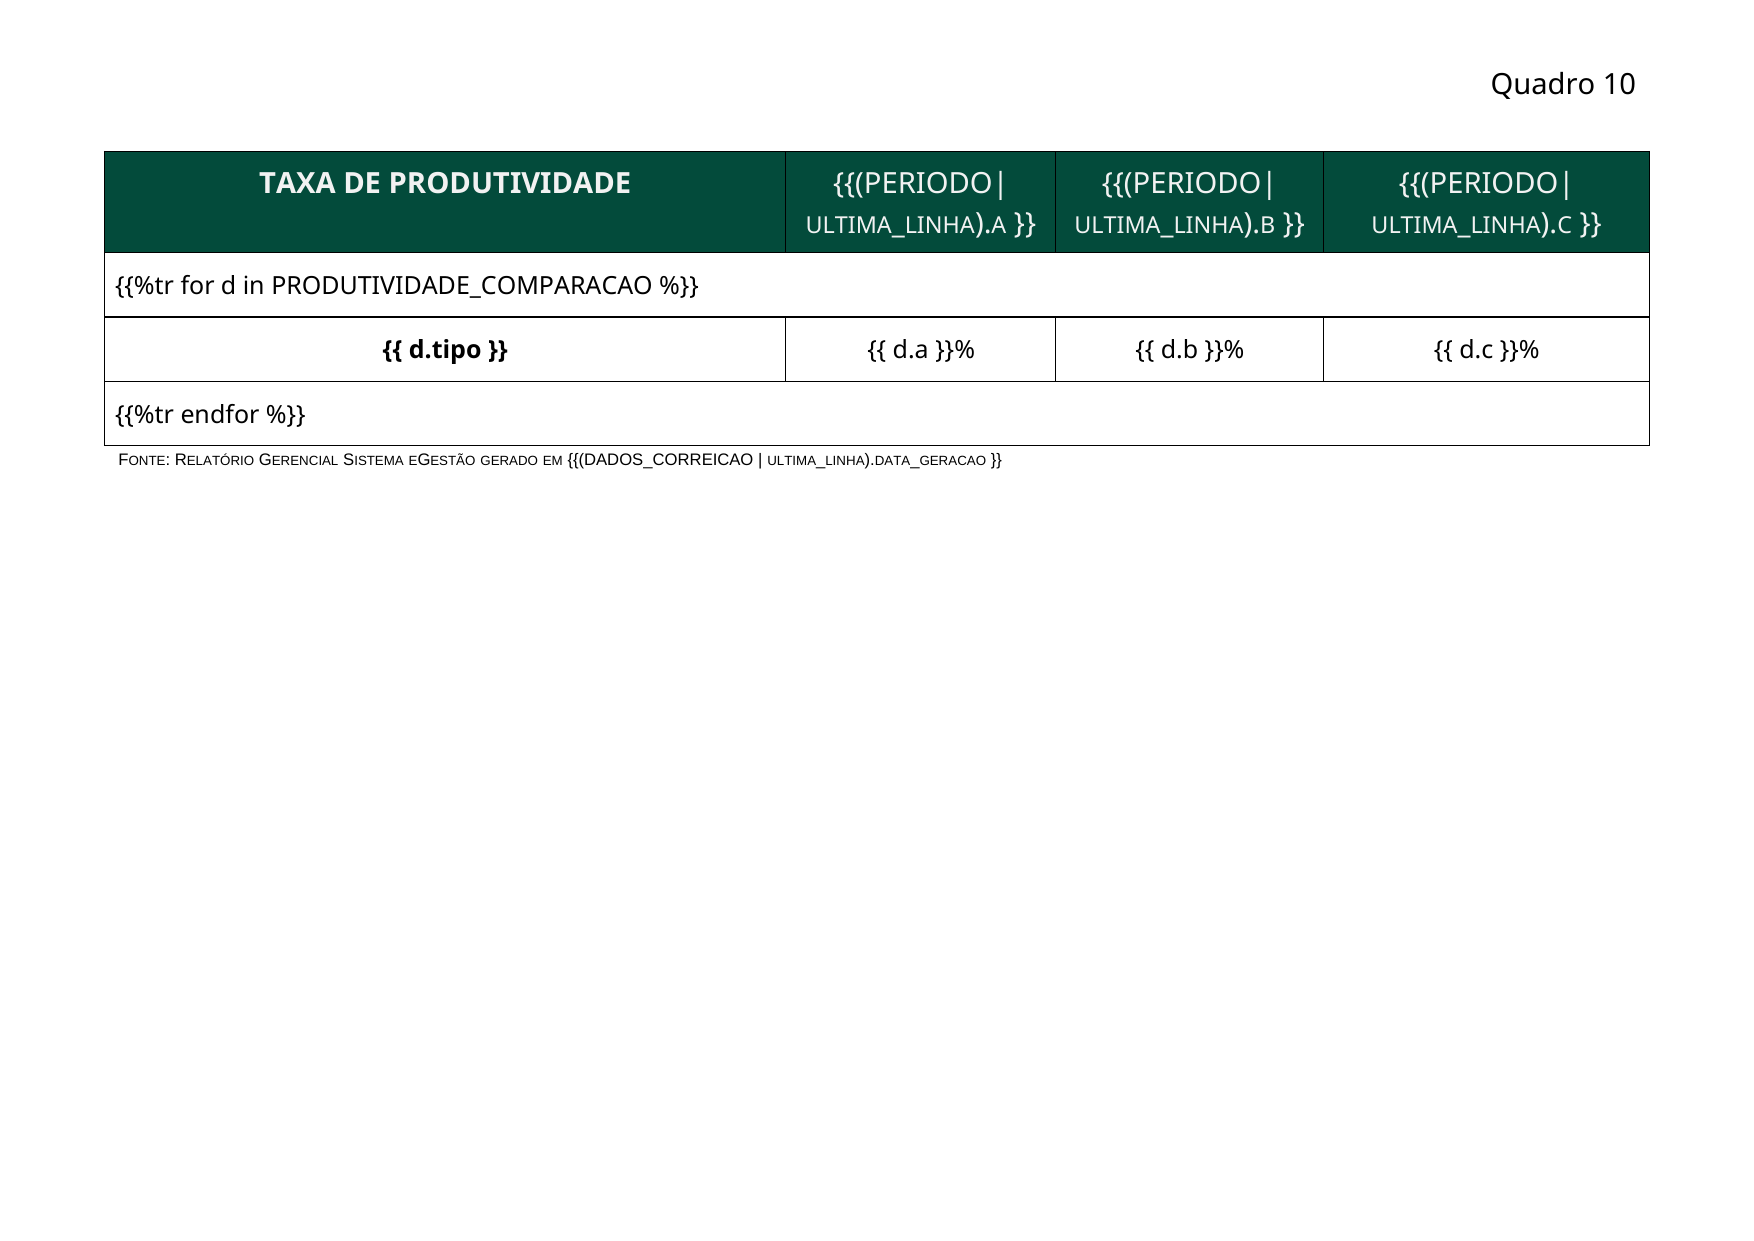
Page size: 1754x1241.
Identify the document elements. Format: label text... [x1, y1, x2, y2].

table_cell {{ d.b }}% [1056, 318, 1323, 381]
table_header TAXA DE PRODUTIVIDADE [105, 152, 785, 252]
table_cell {{ d.a }}% [786, 318, 1055, 381]
table_cell {{%tr endfor %}} [105, 382, 1649, 445]
text Quadro 10 [118, 63, 1636, 103]
table_cell {{ d.tipo }} [105, 318, 785, 381]
text Fonte: Relatório Gerencial Sistema eGestão gerado em {{(DADOS_CORREICAO | ultima_linha).data_geracao }} [118, 450, 1636, 469]
table_cell {{ d.c }}% [1324, 318, 1649, 381]
table_header {{(PERIODO|ultima_linha).b }} [1056, 152, 1323, 252]
table_cell {{%tr for d in PRODUTIVIDADE_COMPARACAO %}} [105, 253, 1649, 316]
table_header {{(PERIODO|ultima_linha).a }} [786, 152, 1055, 252]
table_header {{(PERIODO|ultima_linha).c }} [1324, 152, 1649, 252]
